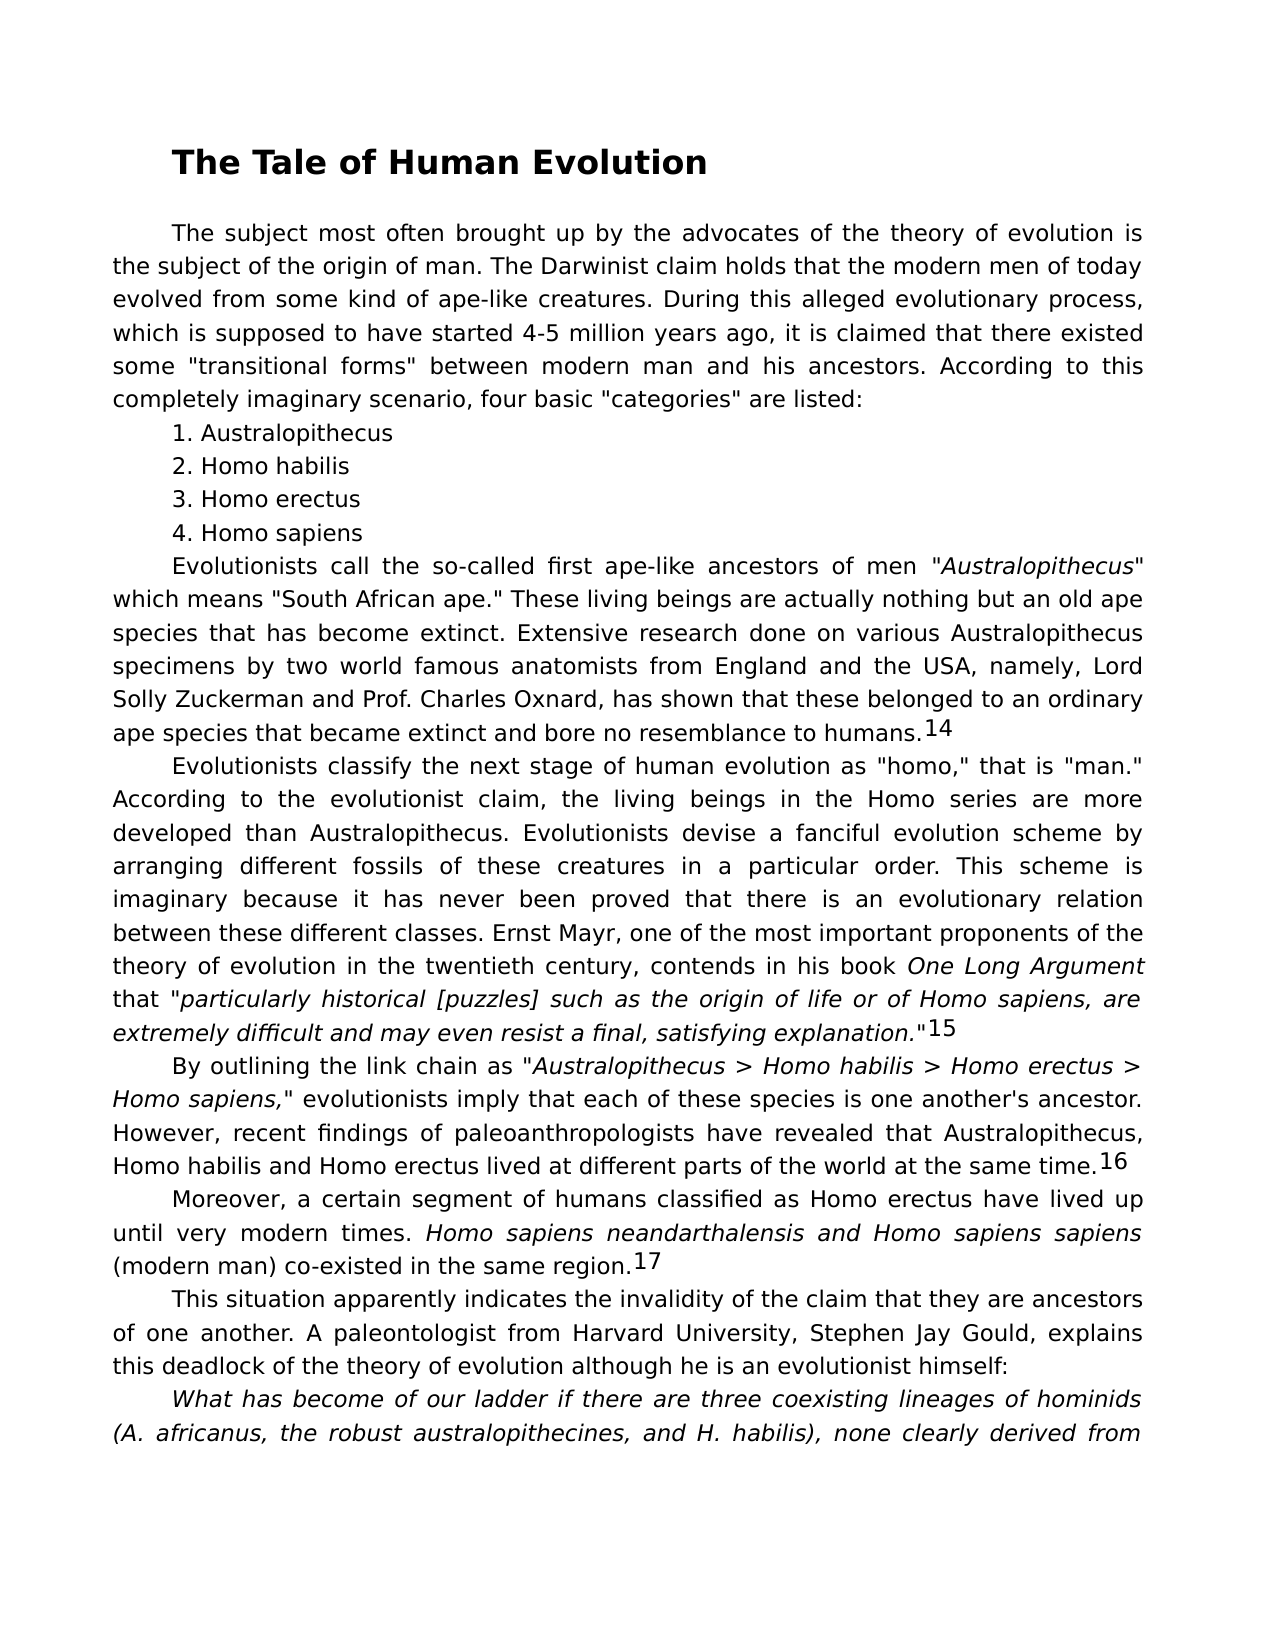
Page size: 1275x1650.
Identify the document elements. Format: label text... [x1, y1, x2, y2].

text The Tale of Human Evolution [112, 148, 1145, 181]
text 2. Homo habilis [112, 448, 1145, 481]
text Evolutionists call the so-called first ape-like ancestors of men "Australopithecus" which means "South African ape." These living beings are actually nothing but an old ape species that has become extinct. Extensive research done on various Australopithecus specimens by two world famous anatomists from England and the USA, namely, Lord Solly Zuckerman and Prof. Charles Oxnard, has shown that these belonged to an ordinary ape species that became extinct and bore no resemblance to humans.14 [112, 548, 1145, 748]
text Moreover, a certain segment of humans classified as Homo erectus have lived up until very modern times. Homo sapiens neandarthalensis and Homo sapiens sapiens (modern man) co-existed in the same region.17 [112, 1181, 1145, 1281]
text What has become of our ladder if there are three coexisting lineages of hominids (A. africanus, the robust australopithecines, and H. habilis), none clearly derived from [112, 1381, 1145, 1448]
text Evolutionists classify the next stage of human evolution as "homo," that is "man." According to the evolutionist claim, the living beings in the Homo series are more developed than Australopithecus. Evolutionists devise a fanciful evolution scheme by arranging different fossils of these creatures in a particular order. This scheme is imaginary because it has never been proved that there is an evolutionary relation between these different classes. Ernst Mayr, one of the most important proponents of the theory of evolution in the twentieth century, contends in his book One Long Argument that "particularly historical [puzzles] such as the origin of life or of Homo sapiens, are extremely difficult and may even resist a final, satisfying explanation."15 [112, 748, 1145, 1048]
text 1. Australopithecus [112, 414, 1145, 448]
text 4. Homo sapiens [112, 514, 1145, 548]
text By outlining the link chain as "Australopithecus > Homo habilis > Homo erectus > Homo sapiens," evolutionists imply that each of these species is one another's ancestor. However, recent findings of paleoanthropologists have revealed that Australopithecus, Homo habilis and Homo erectus lived at different parts of the world at the same time.16 [112, 1048, 1145, 1181]
text The subject most often brought up by the advocates of the theory of evolution is the subject of the origin of man. The Darwinist claim holds that the modern men of today evolved from some kind of ape-like creatures. During this alleged evolutionary process, which is supposed to have started 4-5 million years ago, it is claimed that there existed some "transitional forms" between modern man and his ancestors. According to this completely imaginary scenario, four basic "categories" are listed: [112, 214, 1145, 414]
text 3. Homo erectus [112, 481, 1145, 514]
text This situation apparently indicates the invalidity of the claim that they are ancestors of one another. A paleontologist from Harvard University, Stephen Jay Gould, explains this deadlock of the theory of evolution although he is an evolutionist himself: [112, 1281, 1145, 1381]
